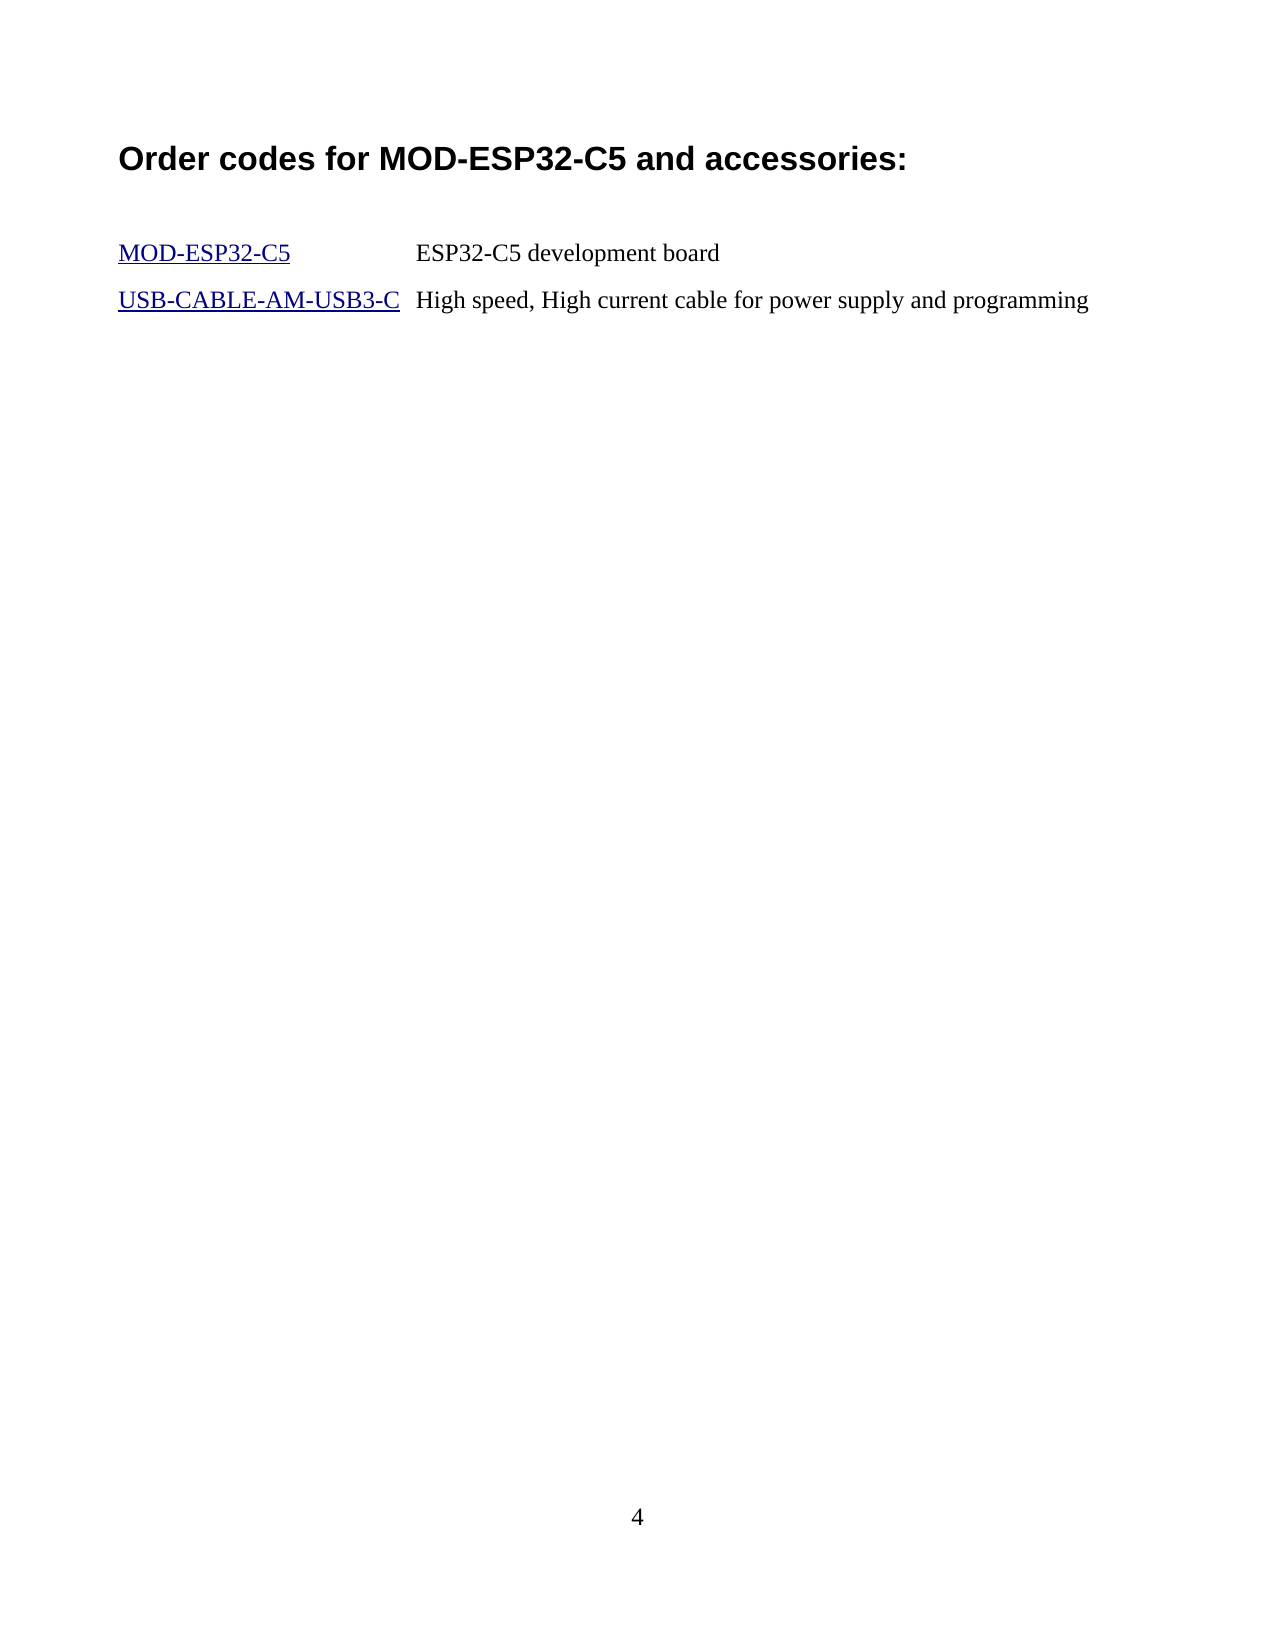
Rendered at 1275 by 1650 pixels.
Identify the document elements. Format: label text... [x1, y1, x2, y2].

text MOD-ESP32-C5 ESP32-C5 development board [118, 238, 1157, 266]
text USB-CABLE-AM-USB3-C High speed, High current cable for power supply and programming [118, 285, 1157, 314]
subtitle Order codes for MOD-ESP32-C5 and accessories: [118, 139, 1157, 178]
